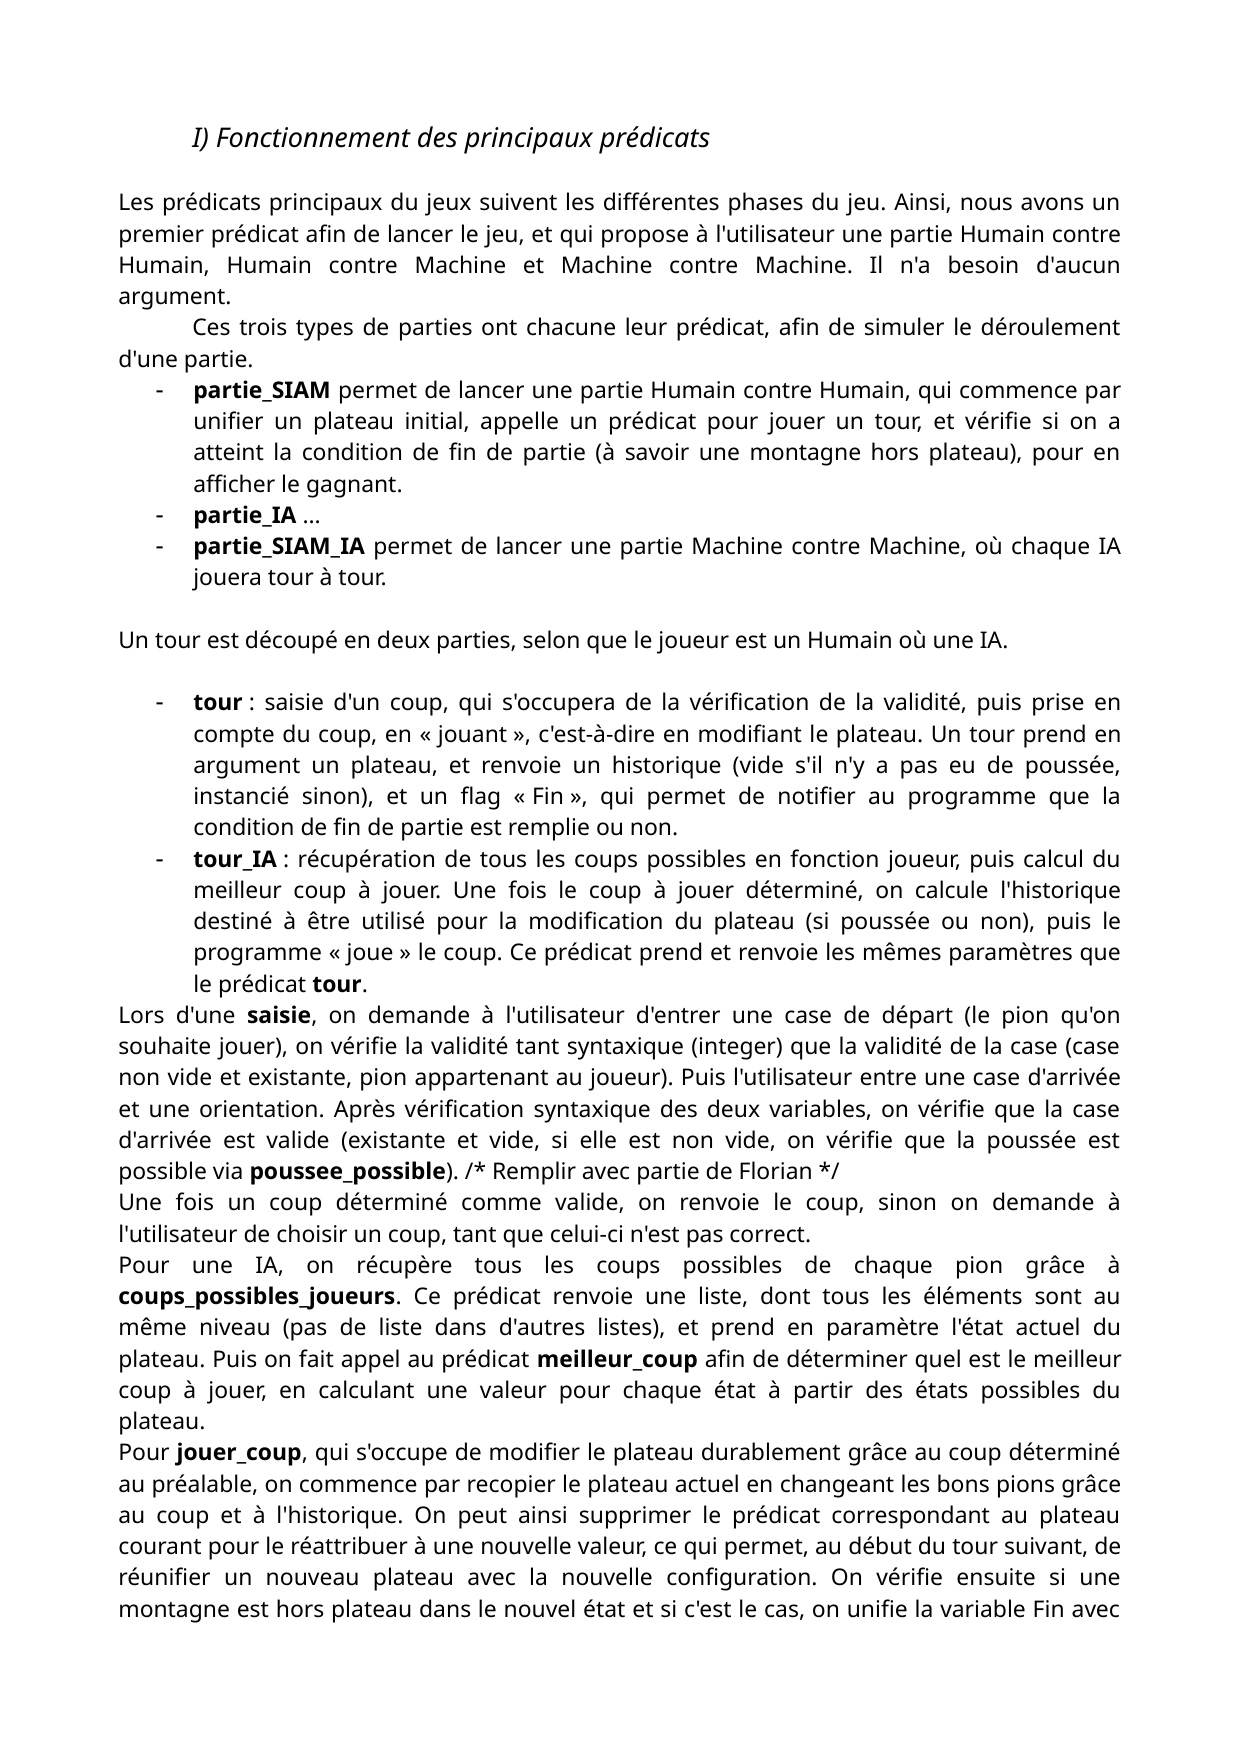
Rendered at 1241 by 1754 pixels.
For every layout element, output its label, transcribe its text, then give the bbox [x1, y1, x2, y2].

text Une fois un coup déterminé comme valide, on renvoie le coup, sinon on demande à l'utilisateur de choisir un coup, tant que celui-ci n'est pas correct. [118, 1186, 1122, 1249]
text I) Fonctionnement des principaux prédicats [118, 118, 1122, 155]
text Pour une IA, on récupère tous les coups possibles de chaque pion grâce à coups_possibles_joueurs. Ce prédicat renvoie une liste, dont tous les éléments sont au même niveau (pas de liste dans d'autres listes), et prend en paramètre l'état actuel du plateau. Puis on fait appel au prédicat meilleur_coup afin de déterminer quel est le meilleur coup à jouer, en calculant une valeur pour chaque état à partir des états possibles du plateau. [118, 1249, 1122, 1436]
text Les prédicats principaux du jeux suivent les différentes phases du jeu. Ainsi, nous avons un premier prédicat afin de lancer le jeu, et qui propose à l'utilisateur une partie Humain contre Humain, Humain contre Machine et Machine contre Machine. Il n'a besoin d'aucun argument. [118, 186, 1122, 311]
text Un tour est découpé en deux parties, selon que le joueur est un Humain où une IA. [118, 624, 1122, 655]
text Pour jouer_coup, qui s'occupe de modifier le plateau durablement grâce au coup déterminé au préalable, on commence par recopier le plateau actuel en changeant les bons pions grâce au coup et à l'historique. On peut ainsi supprimer le prédicat correspondant au plateau courant pour le réattribuer à une nouvelle valeur, ce qui permet, au début du tour suivant, de réunifier un nouveau plateau avec la nouvelle configuration. On vérifie ensuite si une montagne est hors plateau dans le nouvel état et si c'est le cas, on unifie la variable Fin avec [118, 1436, 1122, 1624]
list partie_IA … [156, 499, 1122, 530]
text Lors d'une saisie, on demande à l'utilisateur d'entrer une case de départ (le pion qu'on souhaite jouer), on vérifie la validité tant syntaxique (integer) que la validité de la case (case non vide et existante, pion appartenant au joueur). Puis l'utilisateur entre une case d'arrivée et une orientation. Après vérification syntaxique des deux variables, on vérifie que la case d'arrivée est valide (existante et vide, si elle est non vide, on vérifie que la poussée est possible via poussee_possible). /* Remplir avec partie de Florian */ [118, 999, 1122, 1186]
list tour_IA : récupération de tous les coups possibles en fonction joueur, puis calcul du meilleur coup à jouer. Une fois le coup à jouer déterminé, on calcule l'historique destiné à être utilisé pour la modification du plateau (si poussée ou non), puis le programme « joue » le coup. Ce prédicat prend et renvoie les mêmes paramètres que le prédicat tour. [156, 842, 1122, 999]
list tour : saisie d'un coup, qui s'occupera de la vérification de la validité, puis prise en compte du coup, en « jouant », c'est-à-dire en modifiant le plateau. Un tour prend en argument un plateau, et renvoie un historique (vide s'il n'y a pas eu de poussée, instancié sinon), et un flag « Fin », qui permet de notifier au programme que la condition de fin de partie est remplie ou non. [156, 686, 1122, 842]
text Ces trois types de parties ont chacune leur prédicat, afin de simuler le déroulement d'une partie. [118, 311, 1122, 374]
list partie_SIAM_IA permet de lancer une partie Machine contre Machine, où chaque IA jouera tour à tour. [156, 530, 1122, 592]
list partie_SIAM permet de lancer une partie Humain contre Humain, qui commence par unifier un plateau initial, appelle un prédicat pour jouer un tour, et vérifie si on a atteint la condition de fin de partie (à savoir une montagne hors plateau), pour en afficher le gagnant. [156, 374, 1122, 499]
